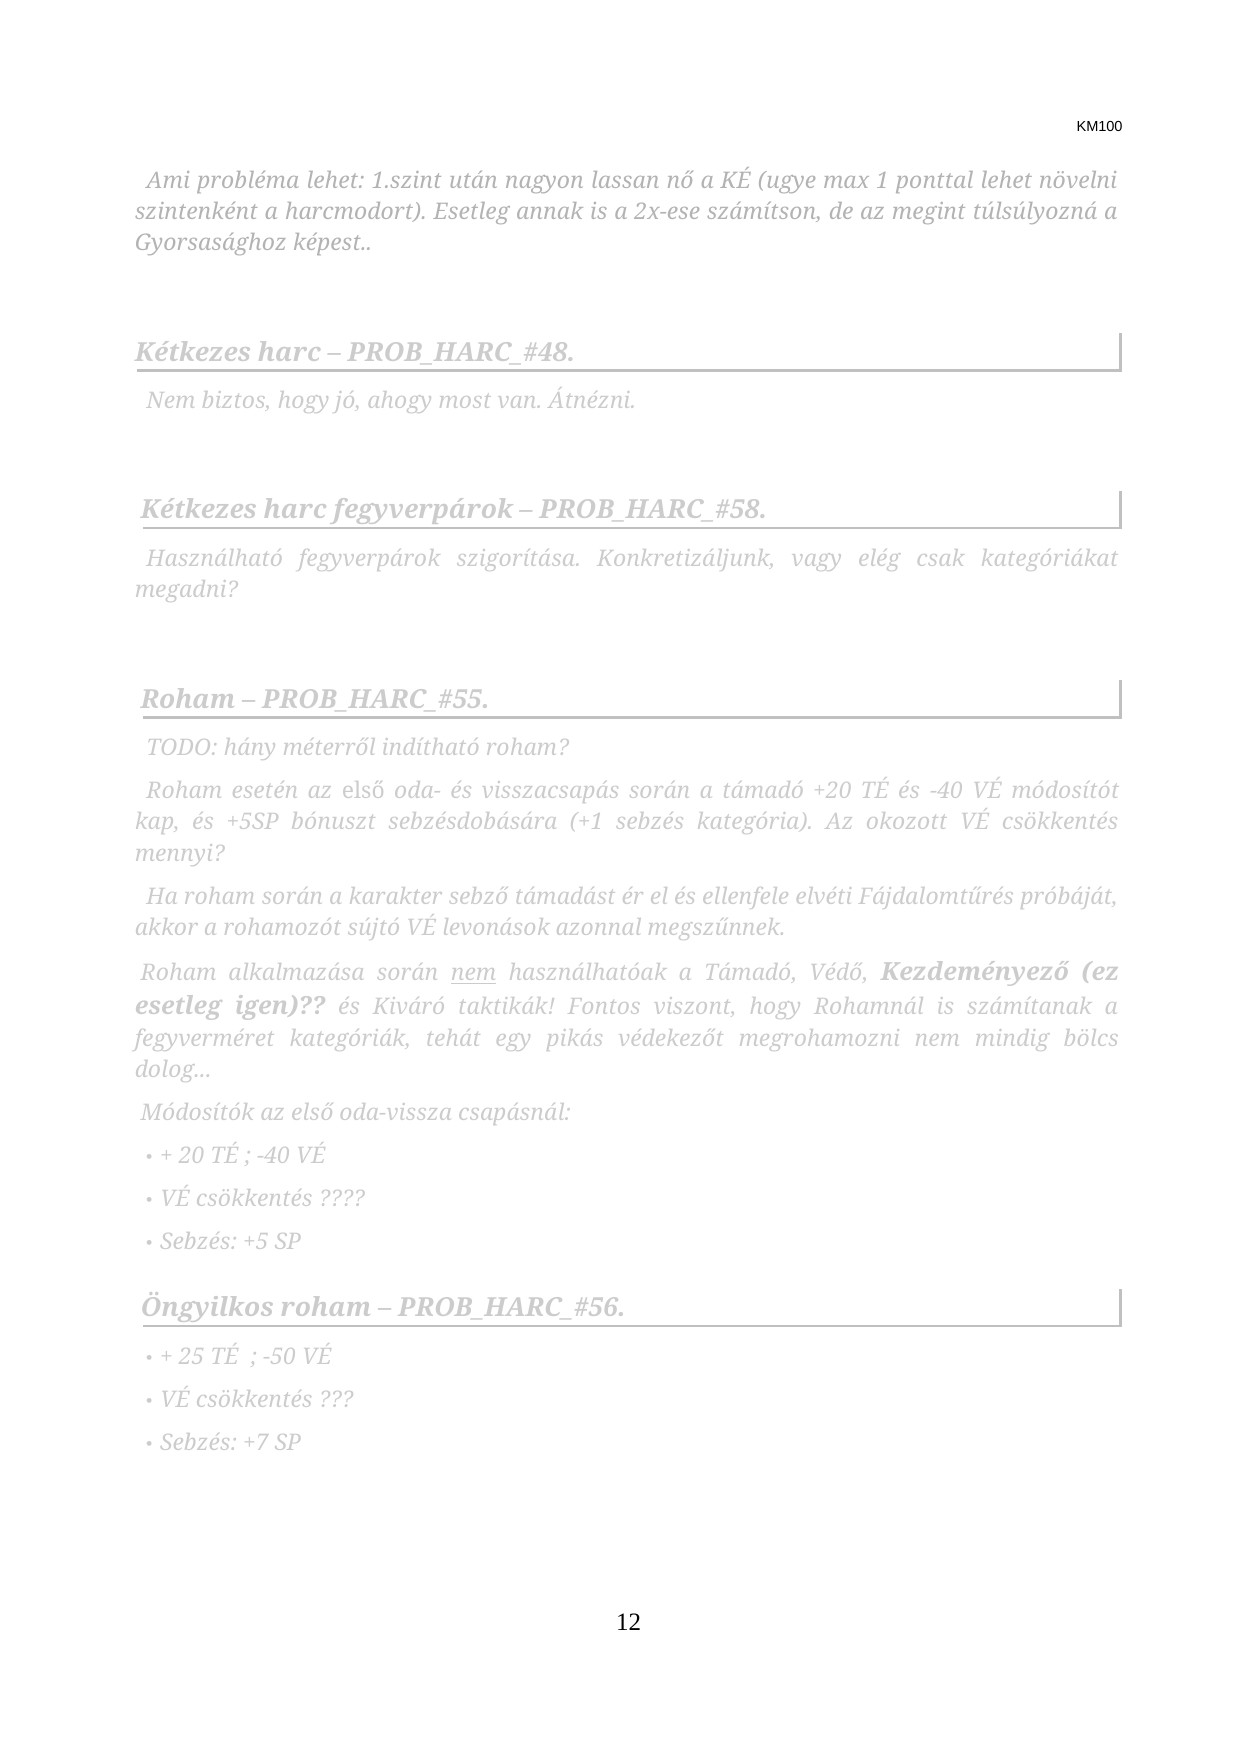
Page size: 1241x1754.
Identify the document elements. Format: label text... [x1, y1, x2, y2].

subtitle Kétkezes harc fegyverpárok – PROB_HARC_#58. [140, 491, 1119, 527]
text TODO: hány méterről indítható roham? [134, 731, 1122, 762]
text Nem biztos, hogy jó, ahogy most van. Átnézni. [134, 384, 1122, 415]
list + 25 TÉ ; -50 VÉ [146, 1340, 1122, 1371]
list Sebzés: +7 SP [146, 1426, 1122, 1457]
text Módosítók az első oda-vissza csapásnál: [134, 1096, 1122, 1127]
subtitle Roham – PROB_HARC_#55. [140, 680, 1119, 716]
text Roham alkalmazása során nem használhatóak a Támadó, Védő, Kezdeményező (ez esetleg igen)?? és Kiváró taktikák! Fontos viszont, hogy Rohamnál is számítanak a fegyverméret kategóriák, tehát egy pikás védekezőt megrohamozni nem mindig bölcs dolog... [134, 954, 1122, 1084]
list Sebzés: +5 SP [146, 1225, 1122, 1256]
subtitle Kétkezes harc – PROB_HARC_#48. [134, 333, 1119, 369]
list + 20 TÉ ; -40 VÉ [146, 1139, 1122, 1170]
text Ami probléma lehet: 1.szint után nagyon lassan nő a KÉ (ugye max 1 ponttal lehet növelni szintenként a harcmodort). Esetleg annak is a 2x-ese számítson, de az megint túlsúlyozná a Gyorsasághoz képest.. [134, 164, 1122, 258]
list VÉ csökkentés ???? [146, 1182, 1122, 1213]
text Ha roham során a karakter sebző támadást ér el és ellenfele elvéti Fájdalomtűrés próbáját, akkor a rohamozót sújtó VÉ levonások azonnal megszűnnek. [134, 879, 1122, 942]
text Roham esetén az első oda- és visszacsapás során a támadó +20 TÉ és -40 VÉ módosítót kap, és +5SP bónuszt sebzésdobására (+1 sebzés kategória). Az okozott VÉ csökkentés mennyi? [134, 774, 1122, 868]
text Használható fegyverpárok szigorítása. Konkretizáljunk, vagy elég csak kategóriákat megadni? [134, 542, 1122, 604]
list VÉ csökkentés ??? [146, 1383, 1122, 1414]
subtitle Öngyilkos roham – PROB_HARC_#56. [140, 1289, 1119, 1324]
